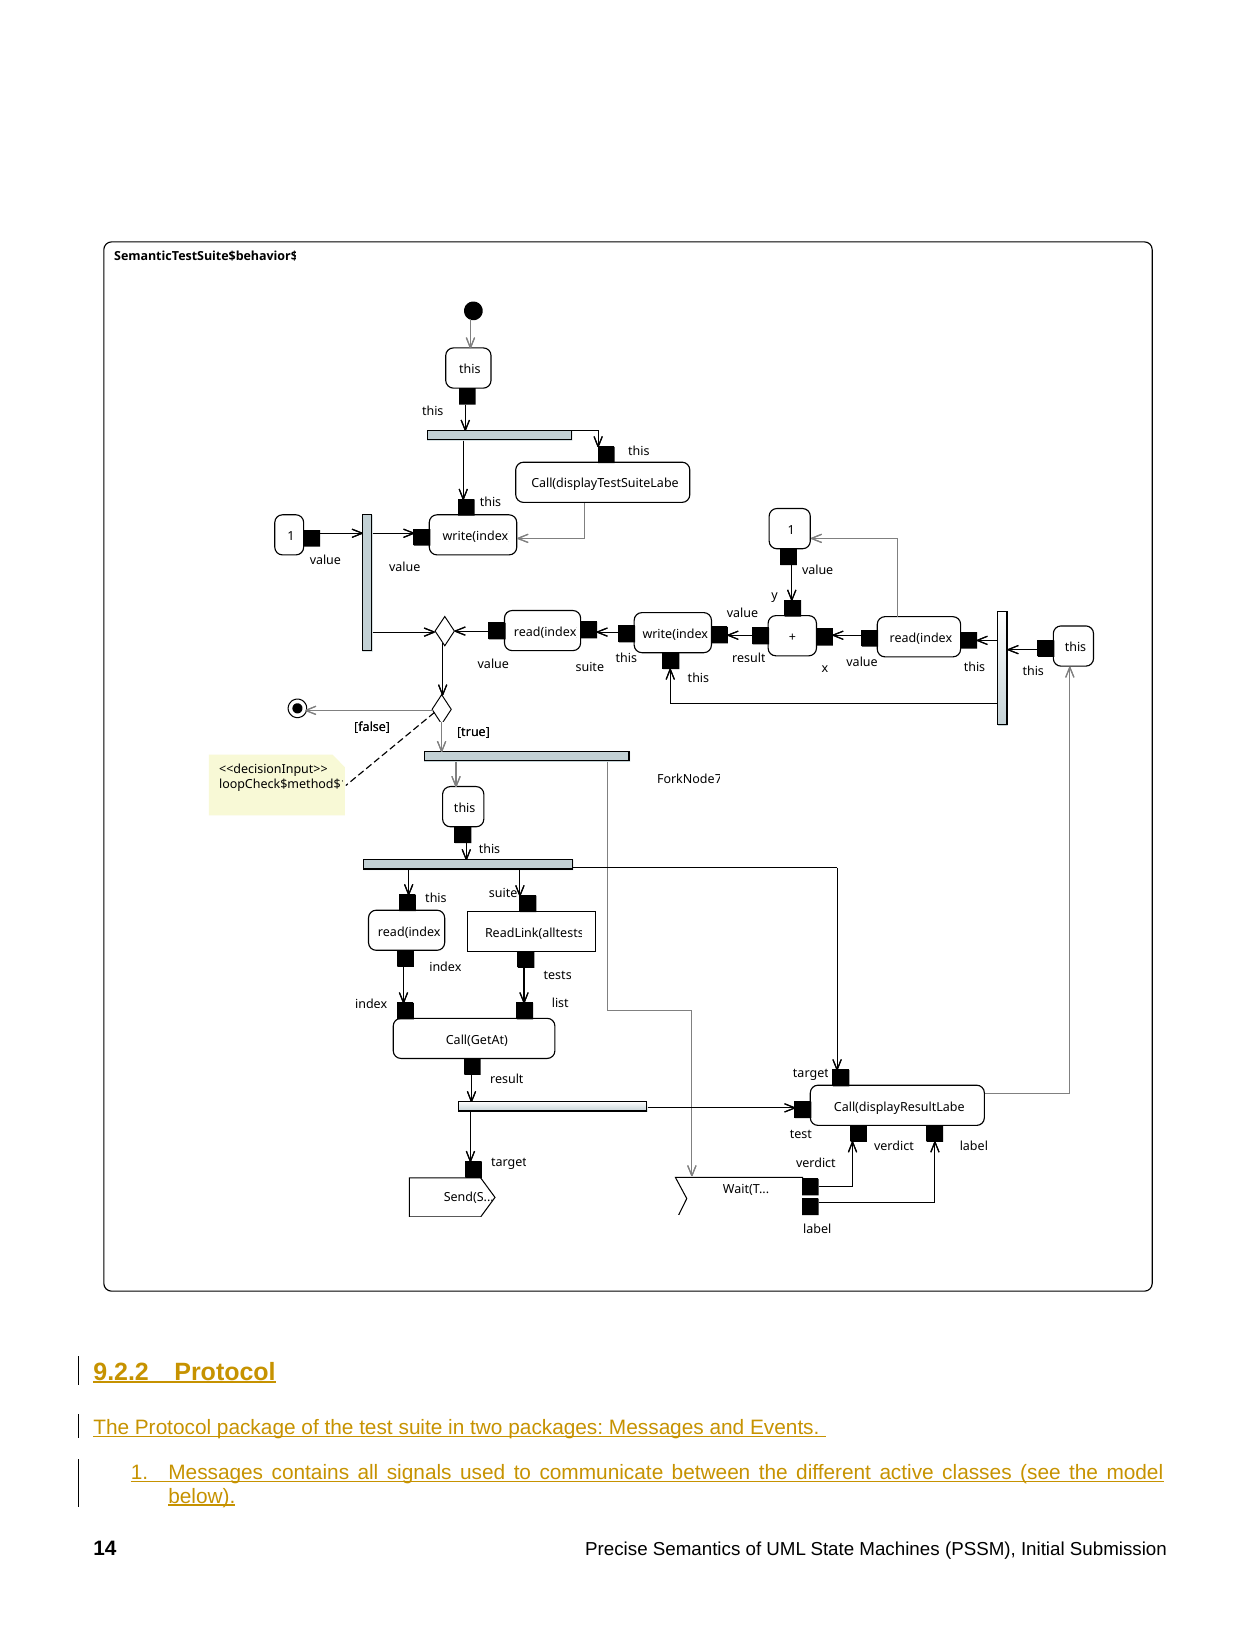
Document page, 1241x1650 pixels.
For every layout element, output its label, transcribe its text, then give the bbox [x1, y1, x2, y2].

list Messages contains all signals used to communicate between the different active classes (see the model [131, 1459, 1164, 1481]
subtitle Protocol [93, 1356, 1164, 1385]
list below). [131, 1482, 1164, 1507]
text The Protocol package of the test suite in two packages: Messages and Events. [93, 1414, 1164, 1438]
